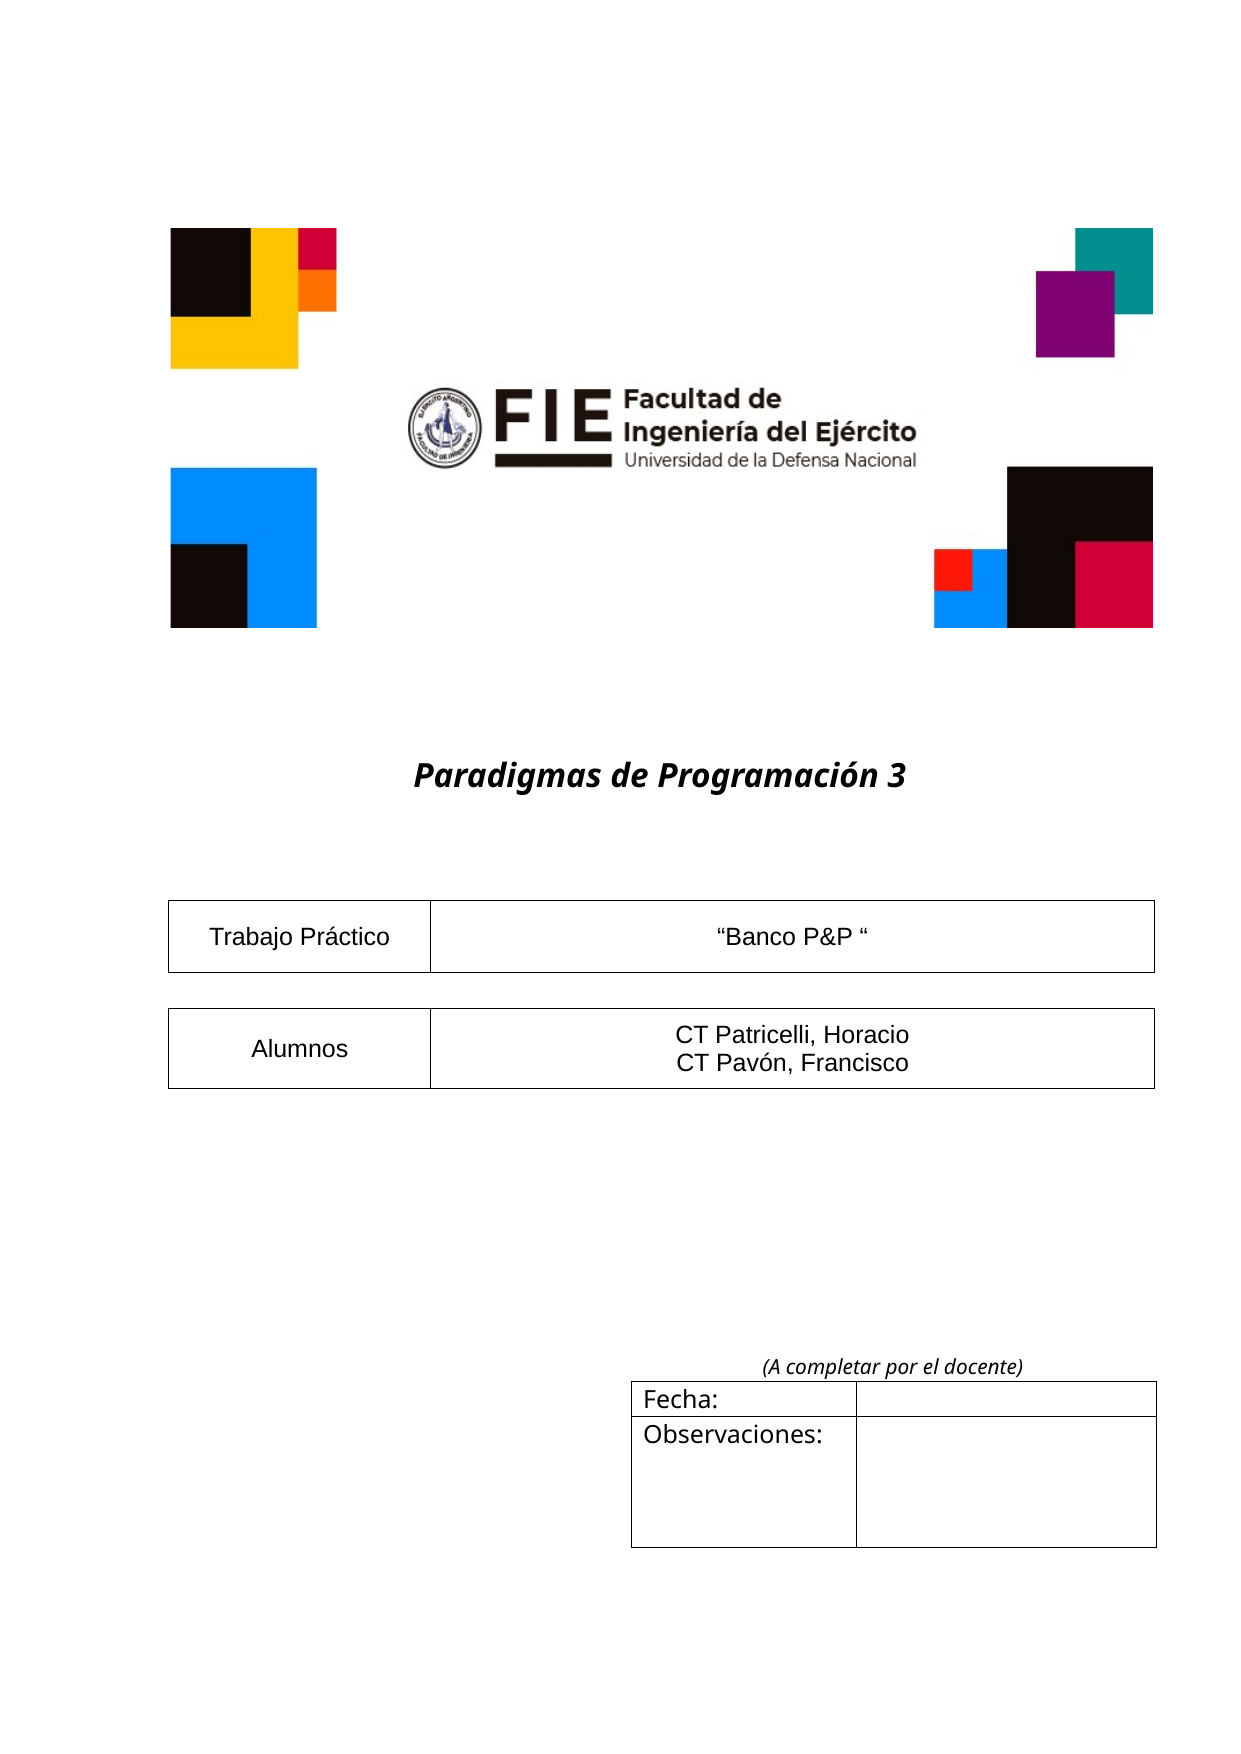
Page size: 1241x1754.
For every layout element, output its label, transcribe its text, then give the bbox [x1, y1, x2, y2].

table_cell Observaciones: [632, 1417, 856, 1547]
table_cell [169, 973, 431, 1008]
table_header Trabajo Práctico [169, 901, 430, 972]
table_cell CT Patricelli, Horacio CT Pavón, Francisco [431, 1009, 1154, 1088]
table_cell Fecha: [632, 1382, 856, 1416]
table_header “Banco P&P “ [431, 901, 1154, 972]
picture [170, 228, 1153, 628]
table_header (A completar por el docente) [632, 1352, 1156, 1381]
table_cell [857, 1417, 1156, 1547]
table_cell [857, 1382, 1156, 1416]
table_cell Alumnos [169, 1009, 430, 1088]
table_cell [431, 973, 1154, 1008]
text Paradigmas de Programación 3 [170, 752, 1152, 798]
